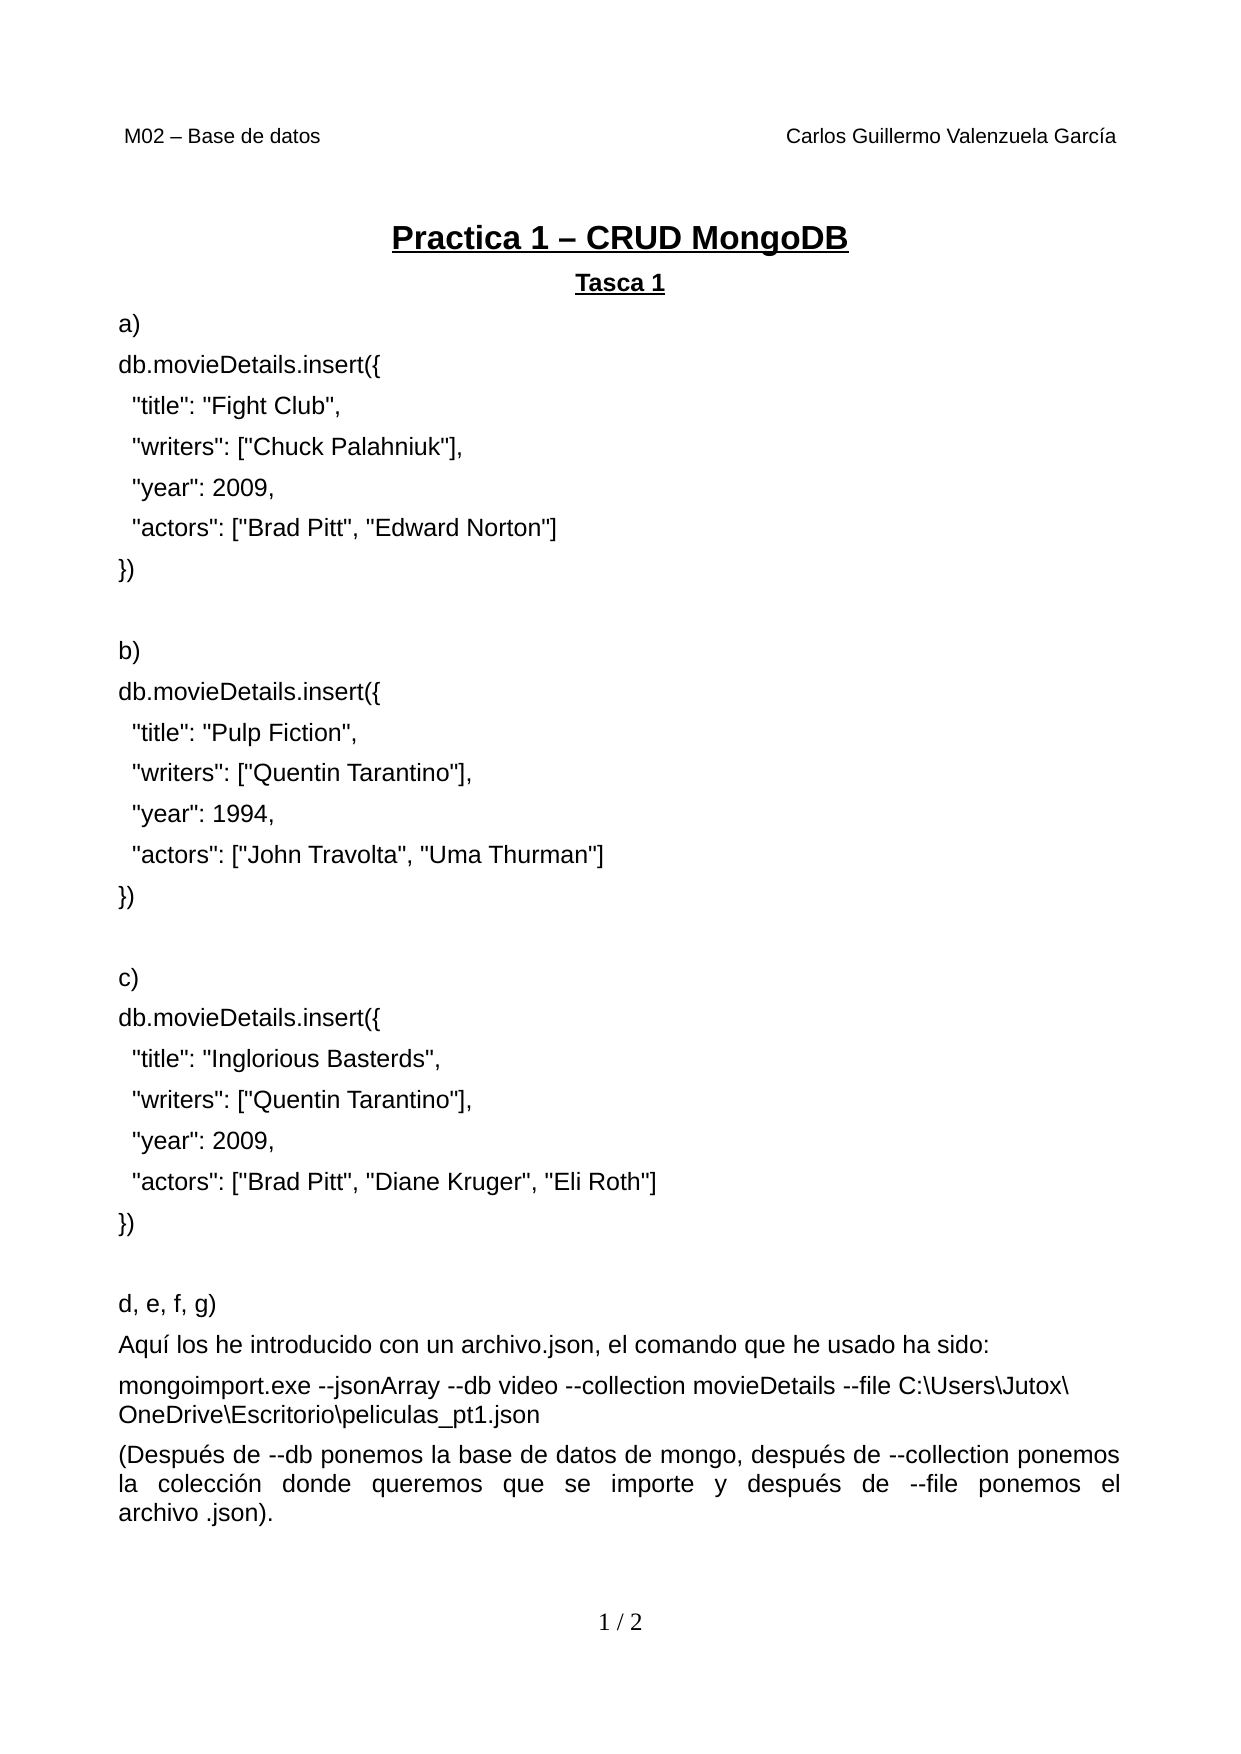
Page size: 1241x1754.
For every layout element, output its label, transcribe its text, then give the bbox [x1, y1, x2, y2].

text Tasca 1 [118, 268, 1122, 297]
text "year": 1994, [118, 799, 1122, 828]
text "title": "Inglorious Basterds", [118, 1044, 1122, 1073]
text "actors": ["Brad Pitt", "Edward Norton"] [118, 513, 1122, 542]
text "year": 2009, [118, 1126, 1122, 1154]
text "writers": ["Quentin Tarantino"], [118, 1085, 1122, 1114]
text (Después de --db ponemos la base de datos de mongo, después de --collection ponemos la colección donde queremos que se importe y después de --file ponemos el archivo .json). [118, 1440, 1122, 1527]
text "writers": ["Quentin Tarantino"], [118, 758, 1122, 787]
text "title": "Pulp Fiction", [118, 717, 1122, 746]
text "writers": ["Chuck Palahniuk"], [118, 432, 1122, 460]
text mongoimport.exe --jsonArray --db video --collection movieDetails --file C:\Users\Jutox\OneDrive\Escritorio\peliculas_pt1.json [118, 1371, 1122, 1428]
text }) [118, 1207, 1122, 1236]
text "actors": ["John Travolta", "Uma Thurman"] [118, 840, 1122, 869]
text Practica 1 – CRUD MongoDB [118, 218, 1122, 256]
text }) [118, 554, 1122, 583]
text db.movieDetails.insert({ [118, 677, 1122, 705]
text Aquí los he introducido con un archivo.json, el comando que he usado ha sido: [118, 1330, 1122, 1359]
text "actors": ["Brad Pitt", "Diane Kruger", "Eli Roth"] [118, 1167, 1122, 1195]
text d, e, f, g) [118, 1289, 1122, 1318]
text "year": 2009, [118, 472, 1122, 501]
text a) [118, 309, 1122, 338]
text db.movieDetails.insert({ [118, 350, 1122, 379]
text c) [118, 962, 1122, 991]
text b) [118, 636, 1122, 664]
text }) [118, 881, 1122, 909]
text db.movieDetails.insert({ [118, 1003, 1122, 1032]
text "title": "Fight Club", [118, 391, 1122, 419]
